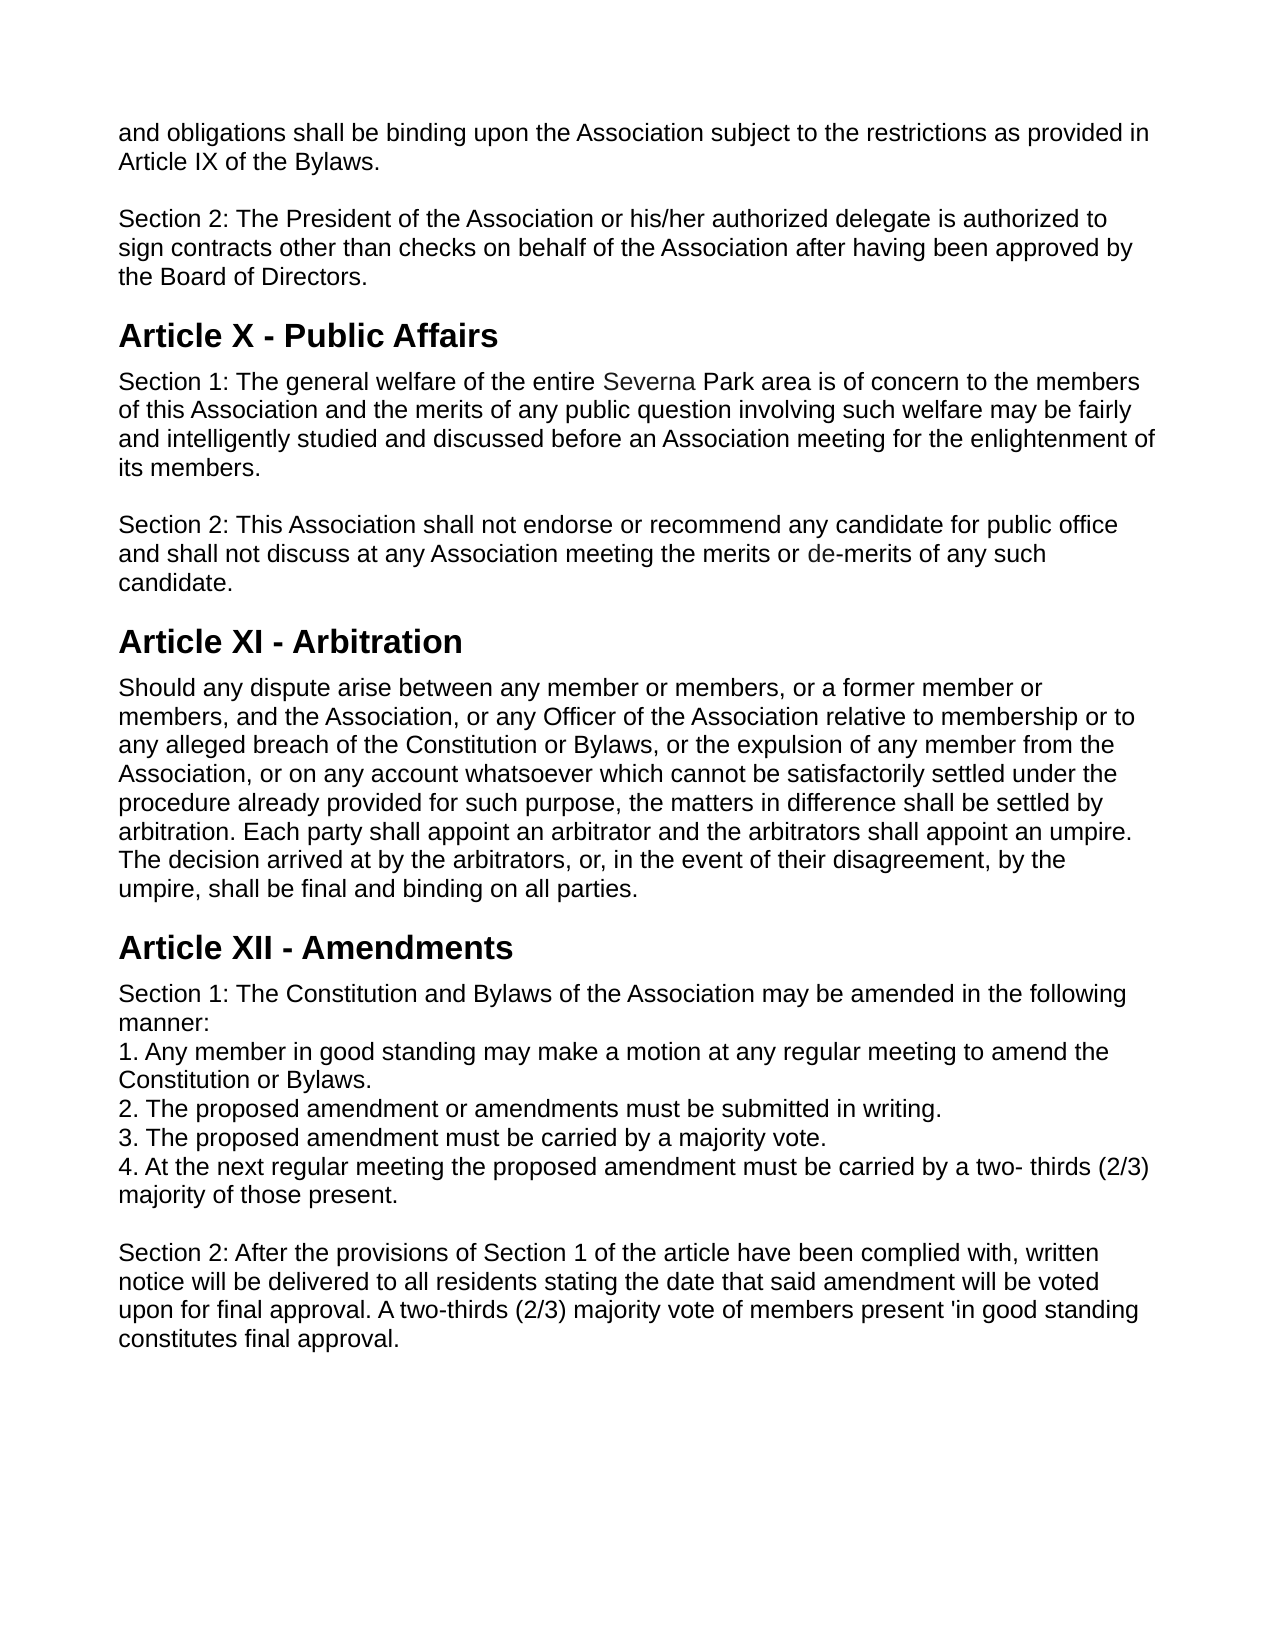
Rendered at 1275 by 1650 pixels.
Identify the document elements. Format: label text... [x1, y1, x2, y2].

text 3. The proposed amendment must be carried by a majority vote. [118, 1123, 1157, 1152]
text and obligations shall be binding upon the Association subject to the restrictions as provided in Article IX of the Bylaws. [118, 118, 1157, 176]
text 2. The proposed amendment or amendments must be submitted in writing. [118, 1094, 1157, 1123]
text 4. At the next regular meeting the proposed amendment must be carried by a two- thirds (2/3) majority of those present. [118, 1152, 1157, 1209]
text Section 2: This Association shall not endorse or recommend any candidate for public office and shall not discuss at any Association meeting the merits or de-merits of any such candidate. [118, 511, 1157, 597]
subtitle Article XI - Arbitration [118, 622, 1157, 660]
text Section 1: The Constitution and Bylaws of the Association may be amended in the following manner: [118, 979, 1157, 1037]
text Section 2: The President of the Association or his/her authorized delegate is authorized to sign contracts other than checks on behalf of the Association after having been approved by the Board of Directors. [118, 204, 1157, 291]
text Section 2: After the provisions of Section 1 of the article have been complied with, written notice will be delivered to all residents stating the date that said amendment will be voted upon for final approval. A two-thirds (2/3) majority vote of members present 'in good standing constitutes final approval. [118, 1238, 1157, 1353]
subtitle Article XII - Amendments [118, 928, 1157, 967]
text Section 1: The general welfare of the entire Severna Park area is of concern to the members of this Association and the merits of any public question involving such welfare may be fairly and intelligently studied and discussed before an Association meeting for the enlightenment of its members. [118, 367, 1157, 482]
text 1. Any member in good standing may make a motion at any regular meeting to amend the Constitution or Bylaws. [118, 1037, 1157, 1094]
subtitle Article X - Public Affairs [118, 316, 1157, 354]
text Should any dispute arise between any member or members, or a former member or members, and the Association, or any Officer of the Association relative to membership or to any alleged breach of the Constitution or Bylaws, or the expulsion of any member from the Association, or on any account whatsoever which cannot be satisfactorily settled under the procedure already provided for such purpose, the matters in difference shall be settled by arbitration. Each party shall appoint an arbitrator and the arbitrators shall appoint an umpire. The decision arrived at by the arbitrators, or, in the event of their disagreement, by the umpire, shall be final and binding on all parties. [118, 673, 1157, 903]
